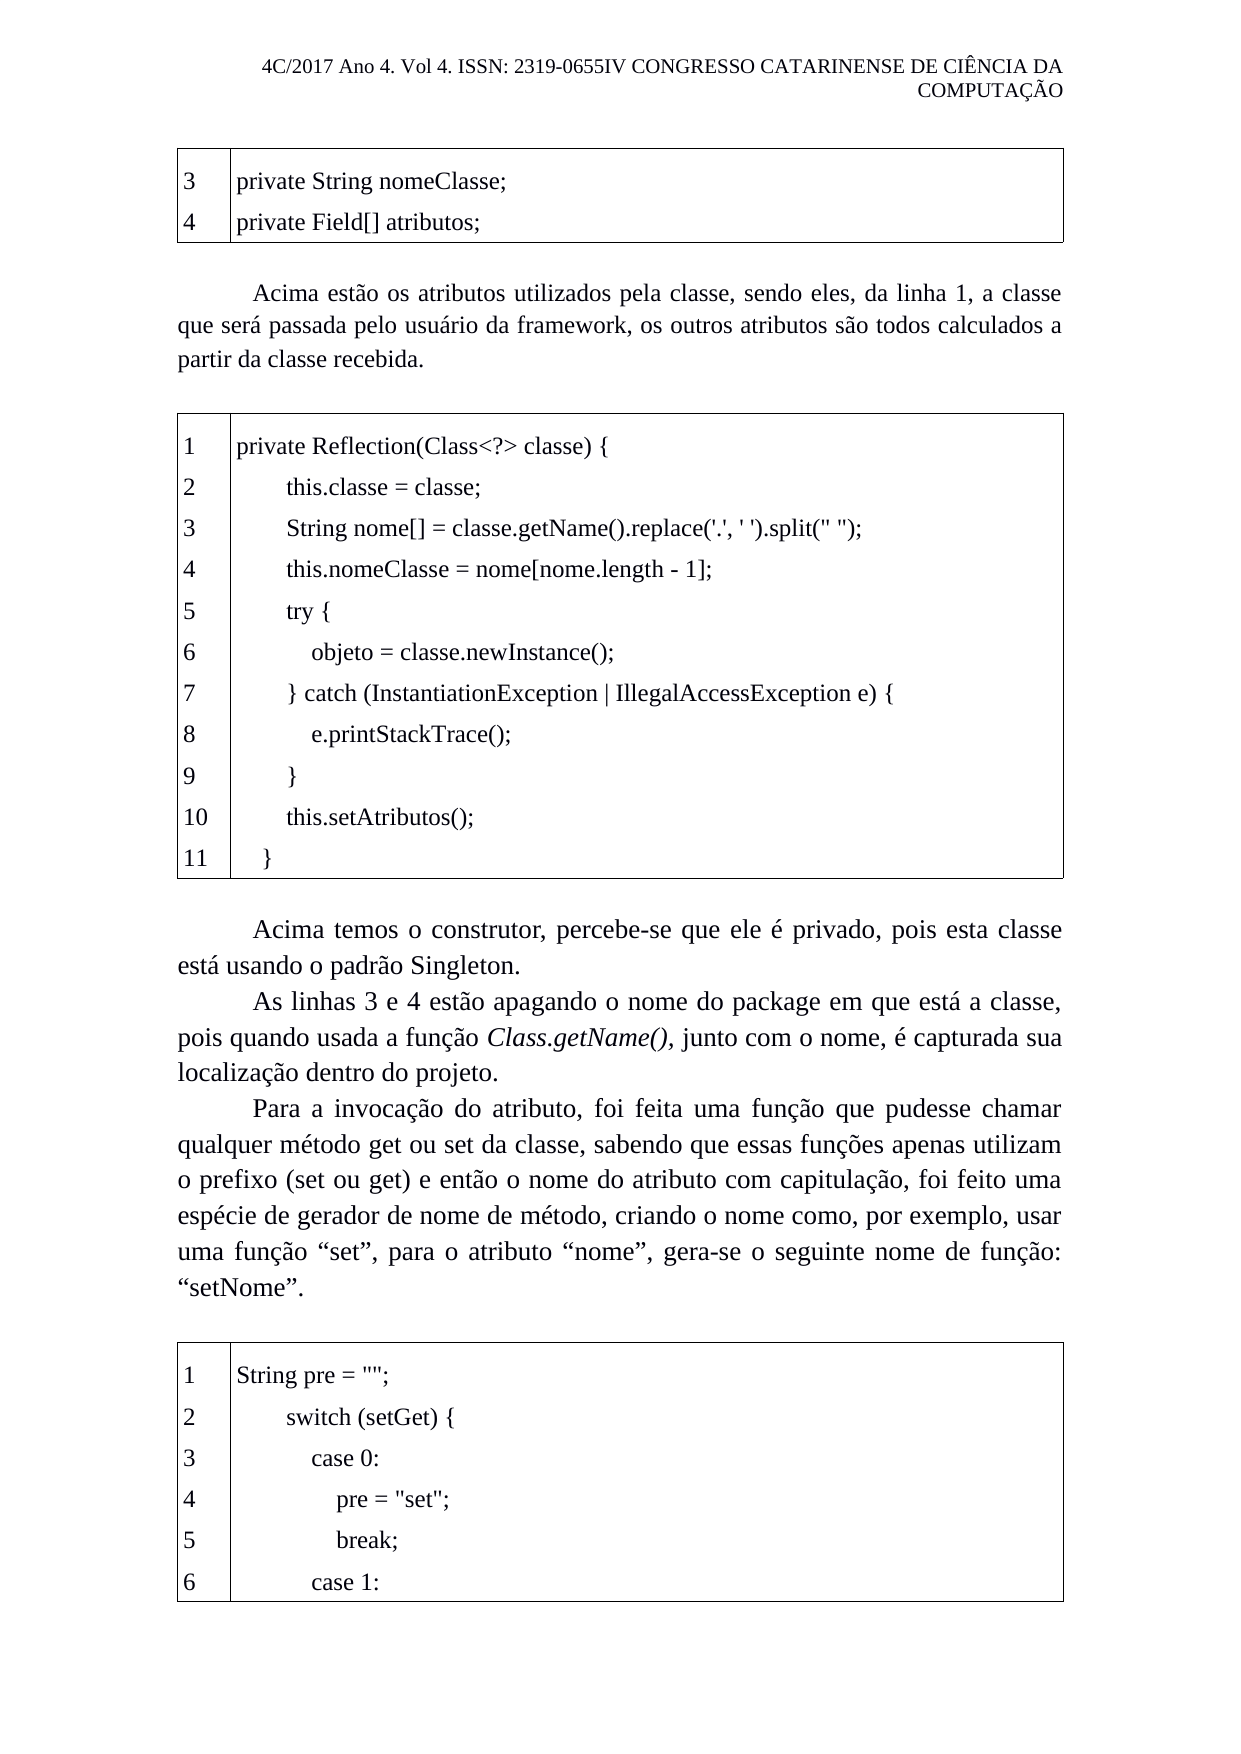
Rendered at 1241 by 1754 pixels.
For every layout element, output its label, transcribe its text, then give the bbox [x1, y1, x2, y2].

table_header private String nomeClasse; private Field[] atributos; [231, 149, 1063, 242]
text Acima temos o construtor, percebe-se que ele é privado, pois esta classe está usando o padrão Singleton. [177, 913, 1063, 980]
text Acima estão os atributos utilizados pela classe, sendo eles, da linha 1, a classe que será passada pelo usuário da framework, os outros atributos são todos calculados a partir da classe recebida. [177, 278, 1063, 372]
table_header 1 2 3 4 5 6 7 8 9 10 11 [178, 414, 230, 878]
table_header 1 2 3 4 5 6 [178, 1343, 230, 1601]
table_header String pre = ""; switch (setGet) { case 0: pre = "set"; break; case 1: [231, 1343, 1063, 1601]
text Para a invocação do atributo, foi feita uma função que pudesse chamar qualquer método get ou set da classe, sabendo que essas funções apenas utilizam o prefixo (set ou get) e então o nome do atributo com capitulação, foi feito uma espécie de gerador de nome de método, criando o nome como, por exemplo, usar uma função “set”, para o atributo “nome”, gera-se o seguinte nome de função: “setNome”. [177, 1092, 1063, 1302]
text As linhas 3 e 4 estão apagando o nome do package em que está a classe, pois quando usada a função Class.getName(), junto com o nome, é capturada sua localização dentro do projeto. [177, 985, 1063, 1088]
table_header private Reflection(Class<?> classe) { this.classe = classe; String nome[] = classe.getName().replace('.', ' ').split(" "); this.nomeClasse = nome[nome.length - 1]; try { objeto = classe.newInstance(); } catch (InstantiationException | IllegalAccessException e) { e.printStackTrace(); } this.setAtributos(); } [231, 414, 1063, 878]
table_header 3 4 [178, 149, 230, 242]
